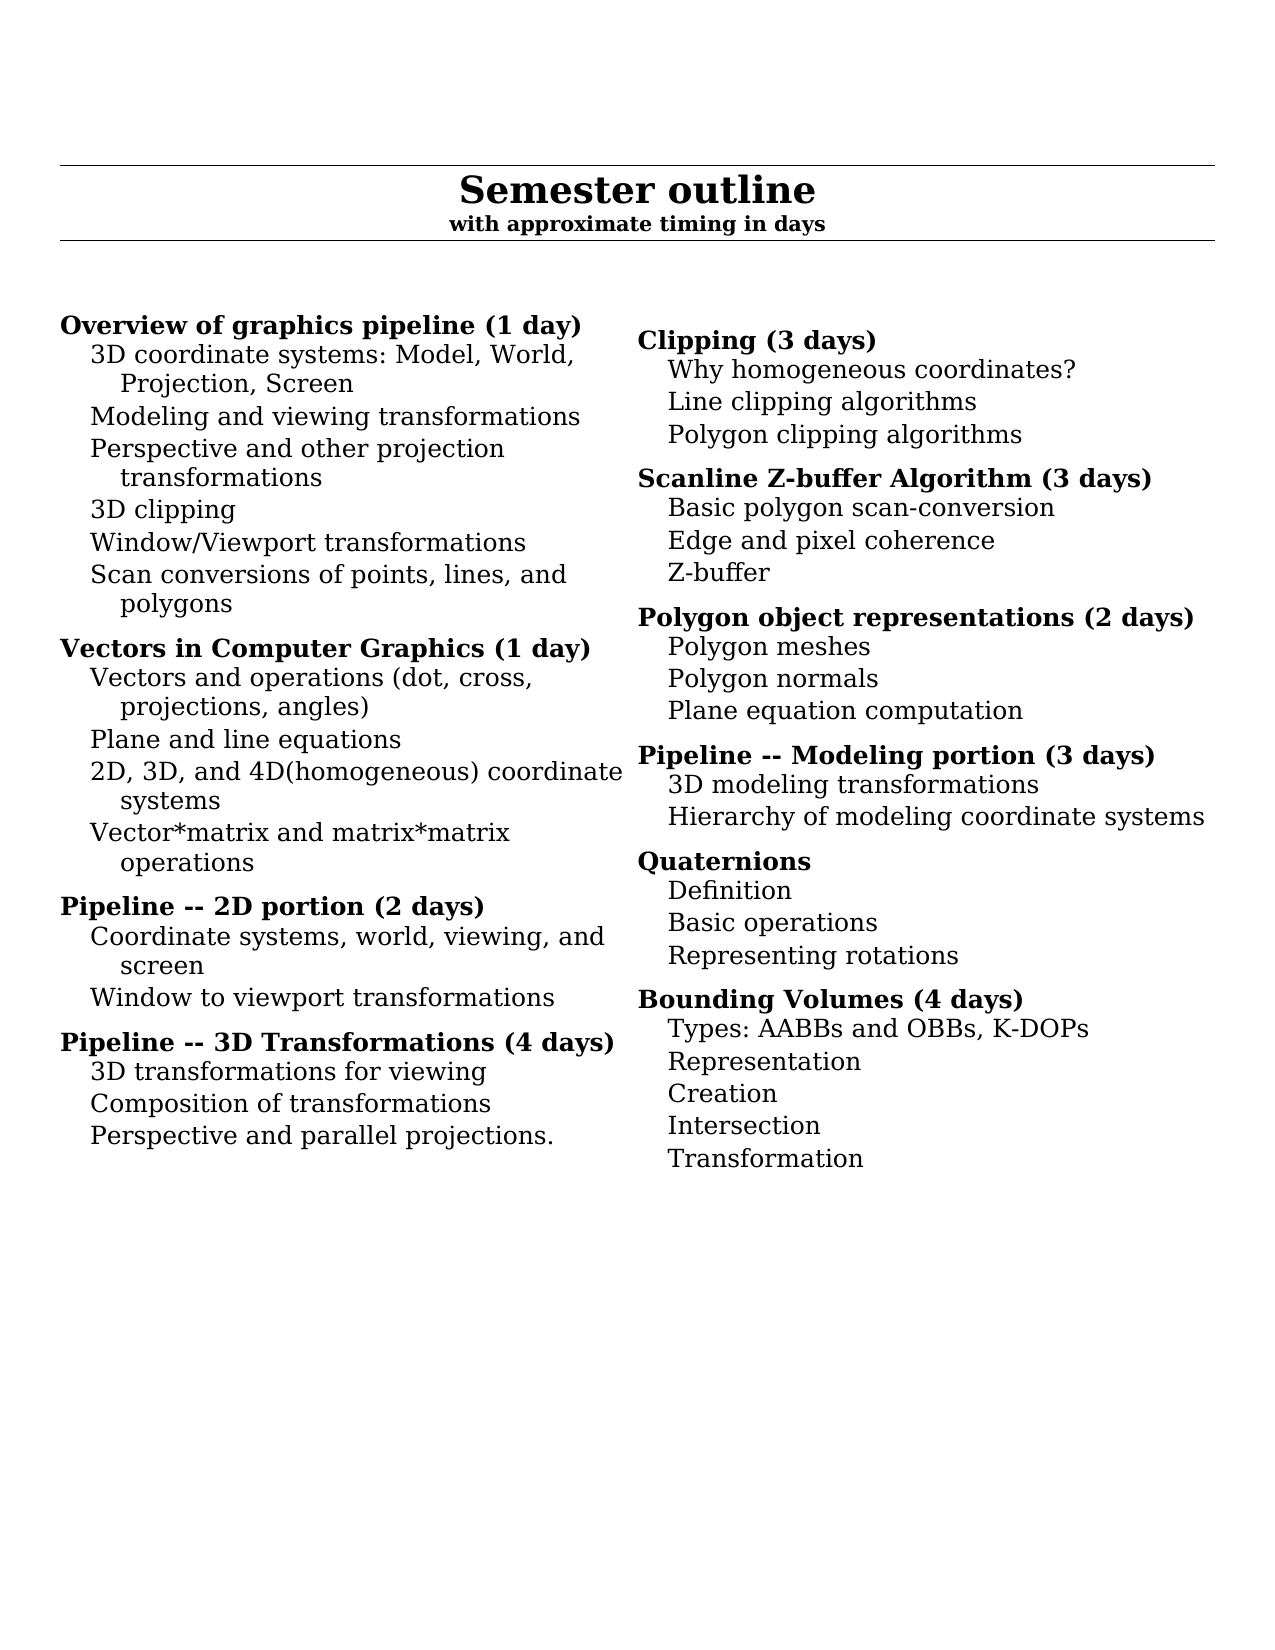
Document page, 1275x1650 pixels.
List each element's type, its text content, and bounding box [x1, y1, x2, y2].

list Representing rotations [667, 941, 1215, 970]
list Hierarchy of modeling coordinate systems [667, 802, 1215, 832]
list Transformation [667, 1144, 1215, 1173]
list Coordinate systems, world, viewing, and screen [90, 922, 637, 980]
list Edge and pixel coherence [667, 526, 1215, 555]
list 3D modeling transformations [667, 770, 1215, 799]
list Vectors and operations (dot, cross, projections, angles) [90, 663, 637, 722]
list 3D clipping [90, 496, 637, 525]
list Modeling and viewing transformations [90, 402, 637, 431]
list Polygon normals [667, 664, 1215, 693]
list Intersection [667, 1111, 1215, 1141]
list Vectors in Computer Graphics (1 day) [60, 634, 637, 663]
list Bounding Volumes (4 days) [637, 985, 1215, 1014]
list Clipping (3 days) [637, 326, 1215, 355]
list Pipeline -- 2D portion (2 days) [60, 892, 637, 922]
list Overview of graphics pipeline (1 day) [60, 311, 637, 340]
list Polygon clipping algorithms [667, 420, 1215, 449]
list Composition of transformations [90, 1089, 637, 1118]
list Perspective and other projection transformations [90, 434, 637, 493]
list Line clipping algorithms [667, 387, 1215, 417]
list 2D, 3D, and 4D(homogeneous) coordinate systems [90, 757, 637, 816]
list Window to viewport transformations [90, 983, 637, 1012]
list Scan conversions of points, lines, and polygons [90, 560, 637, 619]
list Definition [667, 876, 1215, 906]
list Perspective and parallel projections. [90, 1122, 637, 1151]
list Window/Viewport transformations [90, 528, 637, 557]
list Why homogeneous coordinates? [667, 355, 1215, 384]
list 3D transformations for viewing [90, 1057, 637, 1086]
list Z-buffer [667, 558, 1215, 587]
list Quaternions [637, 847, 1215, 876]
list Polygon object representations (2 days) [637, 602, 1215, 632]
list Basic operations [667, 908, 1215, 938]
list Basic polygon scan-conversion [667, 493, 1215, 523]
list Representation [667, 1047, 1215, 1076]
list Creation [667, 1079, 1215, 1108]
list Plane and line equations [90, 725, 637, 754]
list Pipeline -- 3D Transformations (4 days) [60, 1027, 637, 1057]
subtitle Semester outline with approximate timing in days [60, 166, 1215, 240]
list Types: AABBs and OBBs, K-DOPs [667, 1014, 1215, 1044]
list Polygon meshes [667, 632, 1215, 661]
list Pipeline -- Modeling portion (3 days) [637, 741, 1215, 770]
list 3D coordinate systems: Model, World, Projection, Screen [90, 340, 637, 399]
list Plane equation computation [667, 696, 1215, 726]
list Vector*matrix and matrix*matrix operations [90, 819, 637, 877]
list Scanline Z-buffer Algorithm (3 days) [637, 464, 1215, 493]
